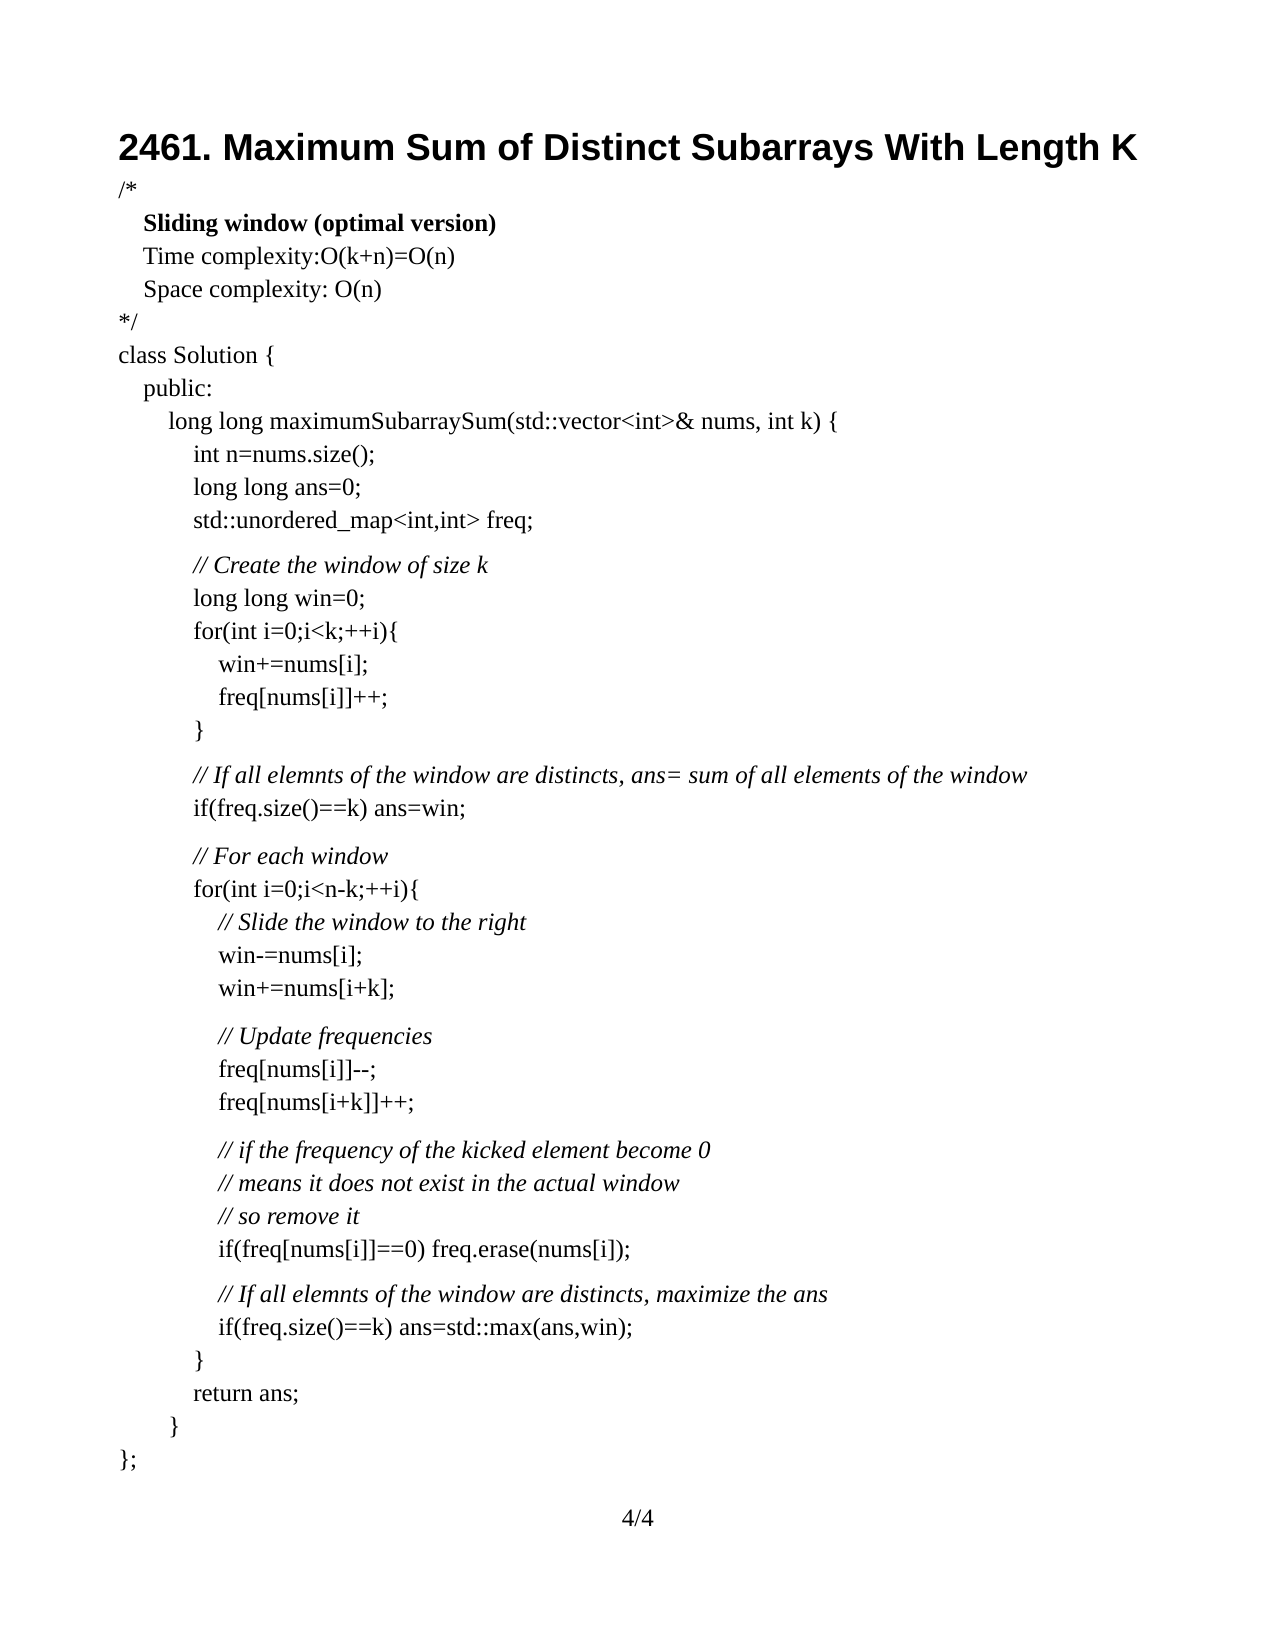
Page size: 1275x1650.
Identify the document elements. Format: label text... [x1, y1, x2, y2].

text // If all elemnts of the window are distincts, maximize the ans [118, 1279, 1157, 1308]
text // Create the window of size k [118, 550, 1157, 579]
text // Update frequencies [118, 1021, 1157, 1050]
text */ [118, 307, 1157, 336]
text if(freq.size()==k) ans=win; [118, 793, 1157, 822]
text for(int i=0;i<n-k;++i){ [118, 874, 1157, 903]
subtitle 2461. Maximum Sum of Distinct Subarrays With Length K [118, 126, 1157, 169]
text // Slide the window to the right [118, 907, 1157, 936]
text long long ans=0; [118, 472, 1157, 501]
text return ans; [118, 1378, 1157, 1407]
text win+=nums[i+k]; [118, 973, 1157, 1002]
text Sliding window (optimal version) [118, 208, 1157, 237]
text // If all elemnts of the window are distincts, ans= sum of all elements of the window [118, 760, 1157, 789]
text win+=nums[i]; [118, 649, 1157, 678]
text if(freq[nums[i]]==0) freq.erase(nums[i]); [118, 1234, 1157, 1263]
text } [118, 1345, 1157, 1374]
text for(int i=0;i<k;++i){ [118, 616, 1157, 645]
text freq[nums[i]]++; [118, 682, 1157, 711]
text long long maximumSubarraySum(std::vector<int>& nums, int k) { [118, 406, 1157, 435]
text win-=nums[i]; [118, 940, 1157, 969]
text // means it does not exist in the actual window [118, 1168, 1157, 1197]
text } [118, 1411, 1157, 1440]
text freq[nums[i]]--; [118, 1054, 1157, 1083]
text int n=nums.size(); [118, 439, 1157, 468]
text freq[nums[i+k]]++; [118, 1087, 1157, 1116]
text }; [118, 1444, 1157, 1473]
text Time complexity:O(k+n)=O(n) [118, 241, 1157, 269]
text std::unordered_map<int,int> freq; [118, 505, 1157, 534]
text // so remove it [118, 1201, 1157, 1230]
text // For each window [118, 841, 1157, 870]
text } [118, 715, 1157, 744]
text public: [118, 373, 1157, 402]
text if(freq.size()==k) ans=std::max(ans,win); [118, 1312, 1157, 1341]
text /* [118, 175, 1157, 203]
text long long win=0; [118, 583, 1157, 612]
text class Solution { [118, 340, 1157, 369]
text // if the frequency of the kicked element become 0 [118, 1135, 1157, 1164]
text Space complexity: O(n) [118, 274, 1157, 303]
